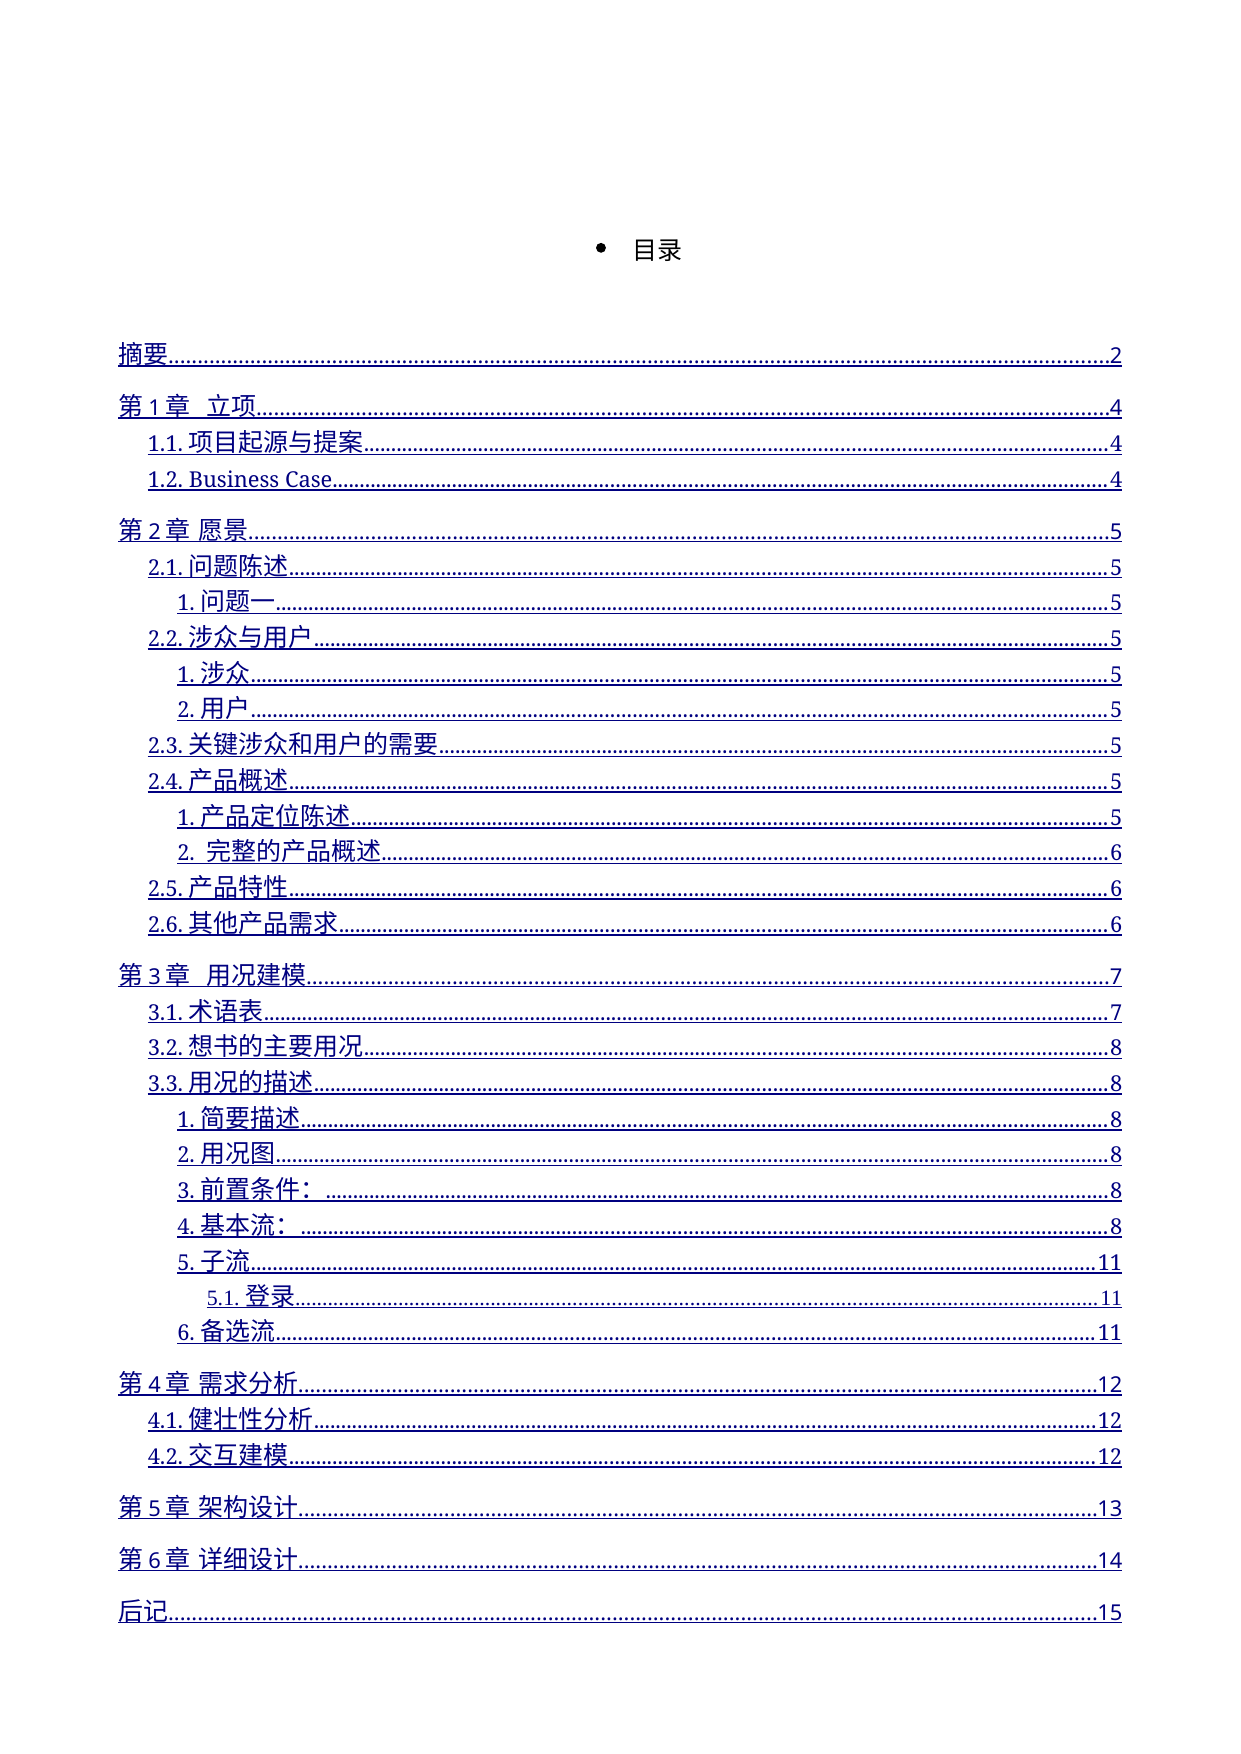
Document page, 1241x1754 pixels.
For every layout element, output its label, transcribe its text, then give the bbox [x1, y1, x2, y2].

text 2. 用户 5 [177, 694, 1122, 720]
text 2.4. 产品概述 5 [148, 766, 1122, 791]
text 3.1. 术语表 7 [148, 997, 1122, 1022]
text 2.1. 问题陈述 5 [148, 552, 1122, 577]
text [207, 1308, 1122, 1312]
text 2.5. 产品特性 6 [148, 873, 1122, 898]
text 摘要 2 [118, 340, 1122, 365]
text 第1章 立项 4 [118, 392, 1122, 417]
text 2.2. 涉众与用户 5 [148, 623, 1122, 648]
text 6. 备选流 11 [177, 1317, 1122, 1343]
text 4.1. 健壮性分析 12 [148, 1405, 1122, 1430]
text 2. 完整的产品概述 6 [177, 837, 1122, 863]
text 第4章 需求分析 12 [118, 1369, 1122, 1394]
text [118, 542, 1122, 546]
text 1. 问题一 5 [177, 587, 1122, 613]
text 1. 产品定位陈述 5 [177, 802, 1122, 827]
text 2.3. 关键涉众和用户的需要 5 [148, 730, 1122, 756]
text 1. 涉众 5 [177, 659, 1122, 684]
text 第2章 愿景 5 [118, 516, 1122, 541]
text 1.2. Business Case 4 [148, 464, 1122, 489]
text 2. 用况图 8 [177, 1139, 1122, 1165]
text 1. 简要描述 8 [177, 1104, 1122, 1129]
text 3. 前置条件： 8 [177, 1175, 1122, 1200]
text [118, 987, 1122, 991]
text 第3章 用况建模 7 [118, 961, 1122, 986]
text 1.1. 项目起源与提案 4 [148, 428, 1122, 454]
text 4.2. 交互建模 12 [148, 1441, 1122, 1466]
text 第5章 架构设计 13 [118, 1493, 1122, 1518]
text 后记 15 [118, 1597, 1122, 1622]
text 3.2. 想书的主要用况 8 [148, 1032, 1122, 1058]
text 5.1. 登录 11 [207, 1282, 1122, 1307]
text 5. 子流 11 [177, 1247, 1122, 1272]
text 第6章 详细设计 14 [118, 1545, 1122, 1570]
text [118, 1519, 1122, 1523]
list 目录 [156, 236, 1122, 267]
text 4. 基本流： 8 [177, 1211, 1122, 1236]
text 2.6. 其他产品需求 6 [148, 909, 1122, 934]
text [118, 1623, 1122, 1627]
text 3.3. 用况的描述 8 [148, 1068, 1122, 1093]
